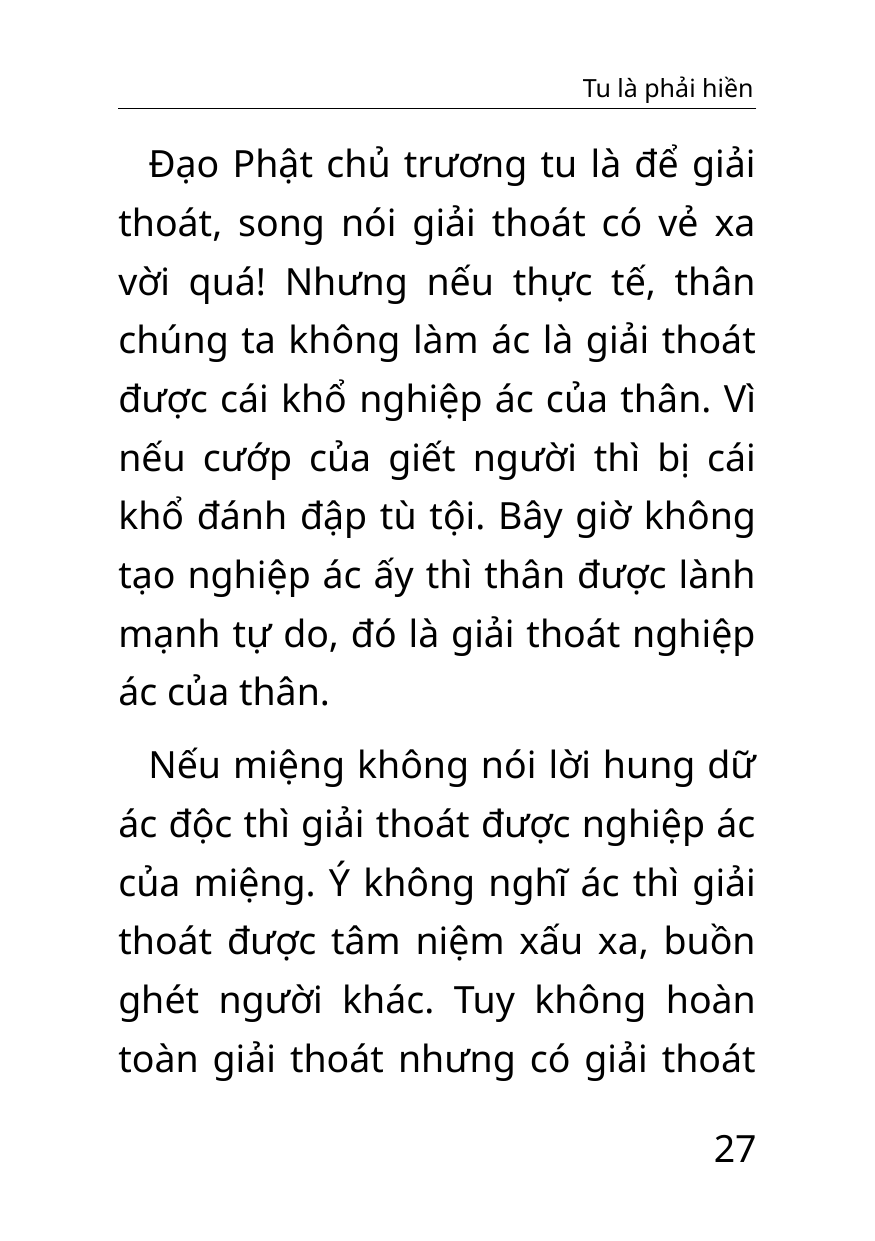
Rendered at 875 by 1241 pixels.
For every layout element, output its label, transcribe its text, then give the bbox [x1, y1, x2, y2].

text Nếu miệng không nói lời hung dữ ác độc thì giải thoát được nghiệp ác của miệng. Ý không nghĩ ác thì giải thoát được tâm niệm xấu xa, buồn ghét người khác. Tuy không hoàn toàn giải thoát nhưng có giải thoát [118, 739, 756, 1083]
text Đạo Phật chủ trương tu là để giải thoát, song nói giải thoát có vẻ xa vời quá! Nhưng nếu thực tế, thân chúng ta không làm ác là giải thoát được cái khổ nghiệp ác của thân. Vì nếu cướp của giết người thì bị cái khổ đánh đập tù tội. Bây giờ không tạo nghiệp ác ấy thì thân được lành mạnh tự do, đó là giải thoát nghiệp ác của thân. [118, 138, 756, 717]
